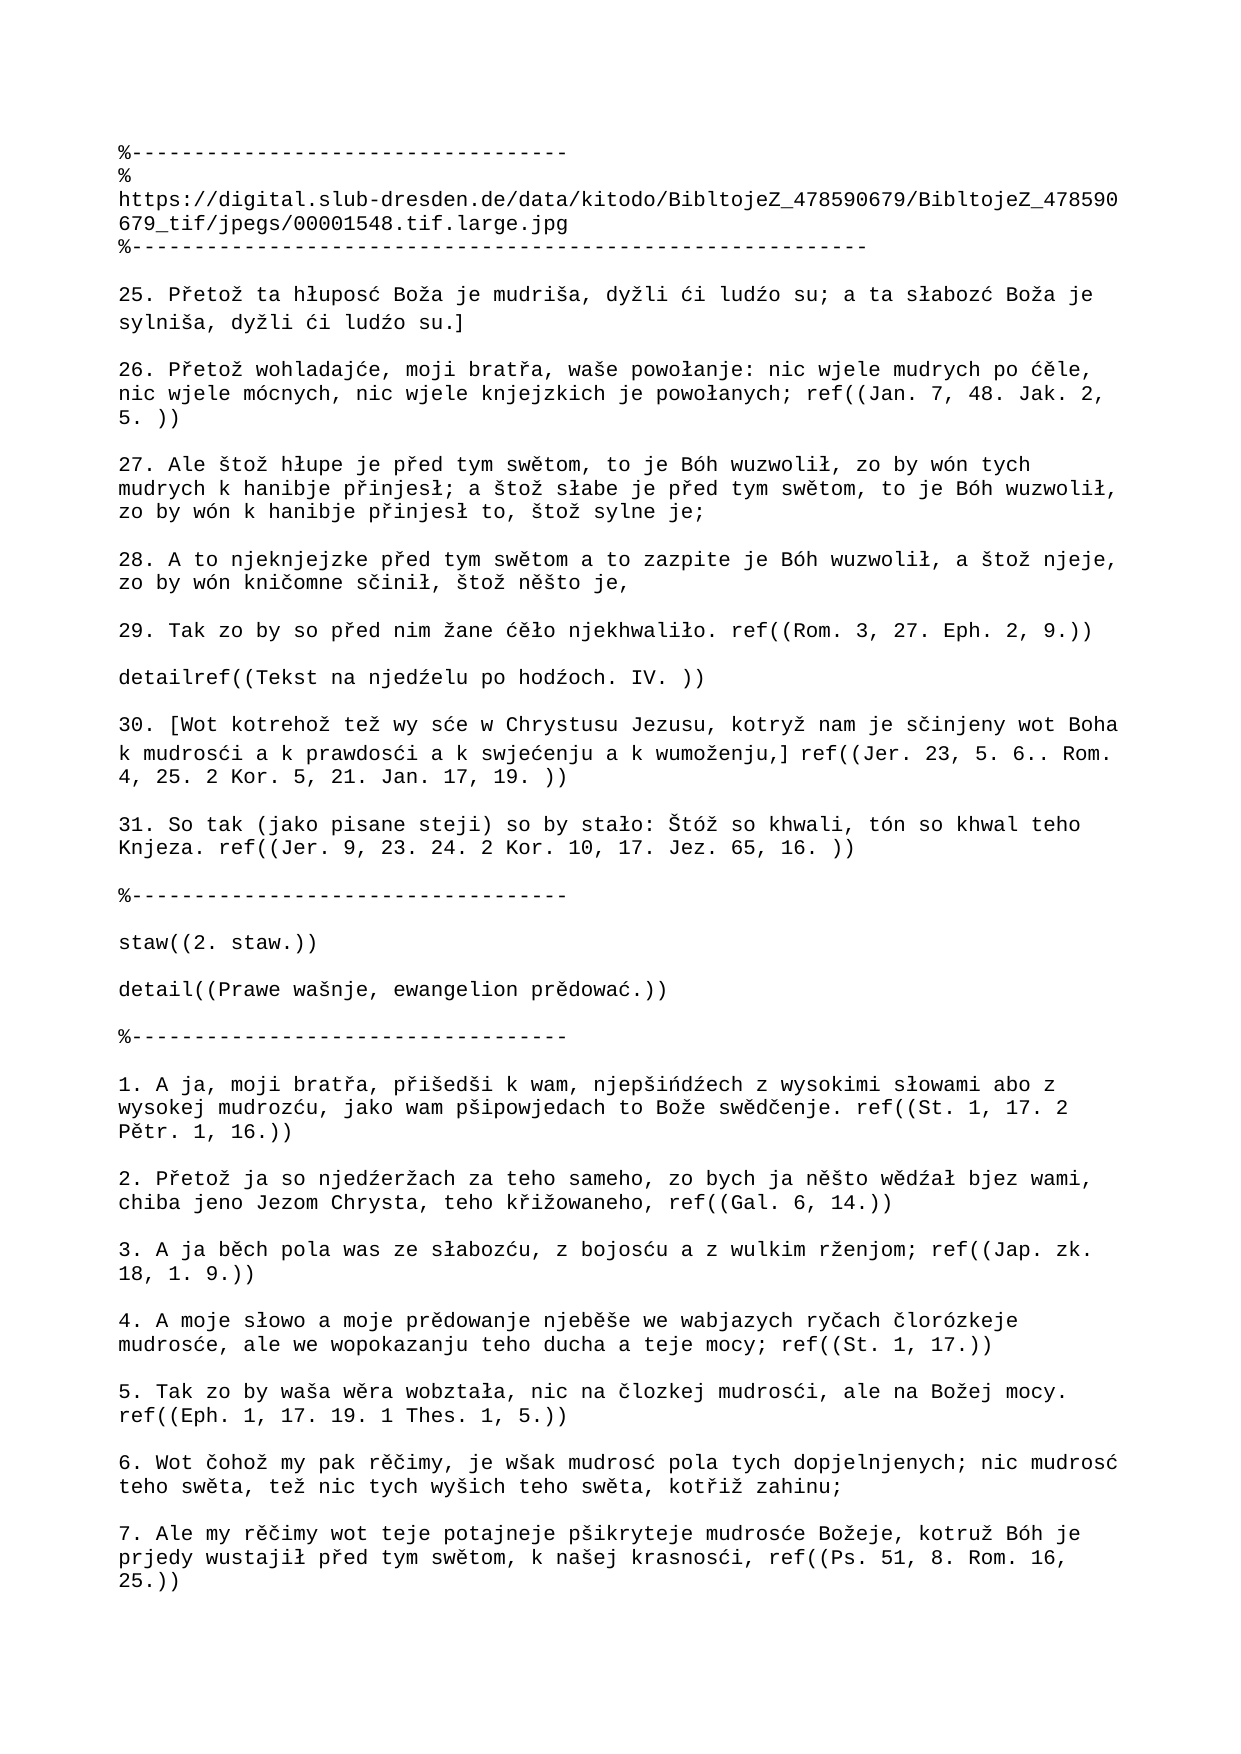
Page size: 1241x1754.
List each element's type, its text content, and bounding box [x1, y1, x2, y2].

text %----------------------------------- [118, 142, 1122, 165]
text 25. Přetož ta hłuposć Boža je mudriša, dyžli ći ludźo su; a ta słabozć Boža je sylniša, dyžli ći ludźo su.] [118, 284, 1122, 336]
text detailref((Tekst na njedźelu po hodźoch. IV. )) [118, 667, 1122, 691]
text 28. A to njeknjejzke před tym swětom a to zazpite je Bóh wuzwolił, a štož njeje, zo by wón kničomne sčinił, štož něšto je, [118, 549, 1122, 596]
text 7. Ale my rěčimy wot teje potajneje pšikryteje mudrosće Božeje, kotruž Bóh je prjedy wustajił před tym swětom, k našej krasnosći, ref((Ps. 51, 8. Rom. 16, 25.)) [118, 1523, 1122, 1594]
text %----------------------------------- [118, 1026, 1122, 1050]
text 2. Přetož ja so njedźeržach za teho sameho, zo bych ja něšto wědźał bjez wami, chiba jeno Jezom Chrysta, teho křižowaneho, ref((Gal. 6, 14.)) [118, 1168, 1122, 1216]
text 27. Ale štož hłupe je před tym swětom, to je Bóh wuzwolił, zo by wón tych mudrych k hanibje přinjesł; a štož słabe je před tym swětom, to je Bóh wuzwolił, zo by wón k hanibje přinjesł to, štož sylne je; [118, 454, 1122, 525]
text %----------------------------------- [118, 884, 1122, 908]
text detail((Prawe wašnje, ewangelion prědować.)) [118, 979, 1122, 1003]
text 26. Přetož wohladajće, moji bratřa, waše powołanje: nic wjele mudrych po ćěle, nic wjele mócnych, nic wjele knjejzkich je powołanych; ref((Jan. 7, 48. Jak. 2, 5. )) [118, 359, 1122, 430]
text 1. A ja, moji bratřa, přišedši k wam, njepšińdźech z wysokimi słowami abo z wysokej mudrozću, jako wam pšipowjedach to Bože swědčenje. ref((St. 1, 17. 2 Pětr. 1, 16.)) [118, 1074, 1122, 1145]
text staw((2. staw.)) [118, 932, 1122, 956]
text 31. So tak (jako pisane steji) so by stało: Štóž so khwali, tón so khwal teho Knjeza. ref((Jer. 9, 23. 24. 2 Kor. 10, 17. Jez. 65, 16. )) [118, 814, 1122, 861]
text 30. [Wot kotrehož tež wy sće w Chrystusu Jezusu, kotryž nam je sčinjeny wot Boha k mudrosći a k prawdosći a k swjećenju a k wumoženju,] ref((Jer. 23, 5. 6.. Rom. 4, 25. 2 Kor. 5, 21. Jan. 17, 19. )) [118, 714, 1122, 790]
text % https://digital.slub-dresden.de/data/kitodo/BibltojeZ_478590679/BibltojeZ_478590679_tif/jpegs/00001548.tif.large.jpg [118, 165, 1122, 236]
text 3. A ja běch pola was ze słabozću, z bojosću a z wulkim rženjom; ref((Jap. zk. 18, 1. 9.)) [118, 1239, 1122, 1287]
text 5. Tak zo by waša wěra wobztała, nic na člozkej mudrosći, ale na Božej mocy. ref((Eph. 1, 17. 19. 1 Thes. 1, 5.)) [118, 1381, 1122, 1428]
text 6. Wot čohož my pak rěčimy, je wšak mudrosć pola tych dopjelnjenych; nic mudrosć teho swěta, tež nic tych wyšich teho swěta, kotřiž zahinu; [118, 1452, 1122, 1499]
text %----------------------------------------------------------- [118, 236, 1122, 260]
text 4. A moje słowo a moje prědowanje njeběše we wabjazych ryčach člorózkeje mudrosće, ale we wopokazanju teho ducha a teje mocy; ref((St. 1, 17.)) [118, 1310, 1122, 1357]
text 29. Tak zo by so před nim žane ćěło njekhwaliło. ref((Rom. 3, 27. Eph. 2, 9.)) [118, 619, 1122, 643]
